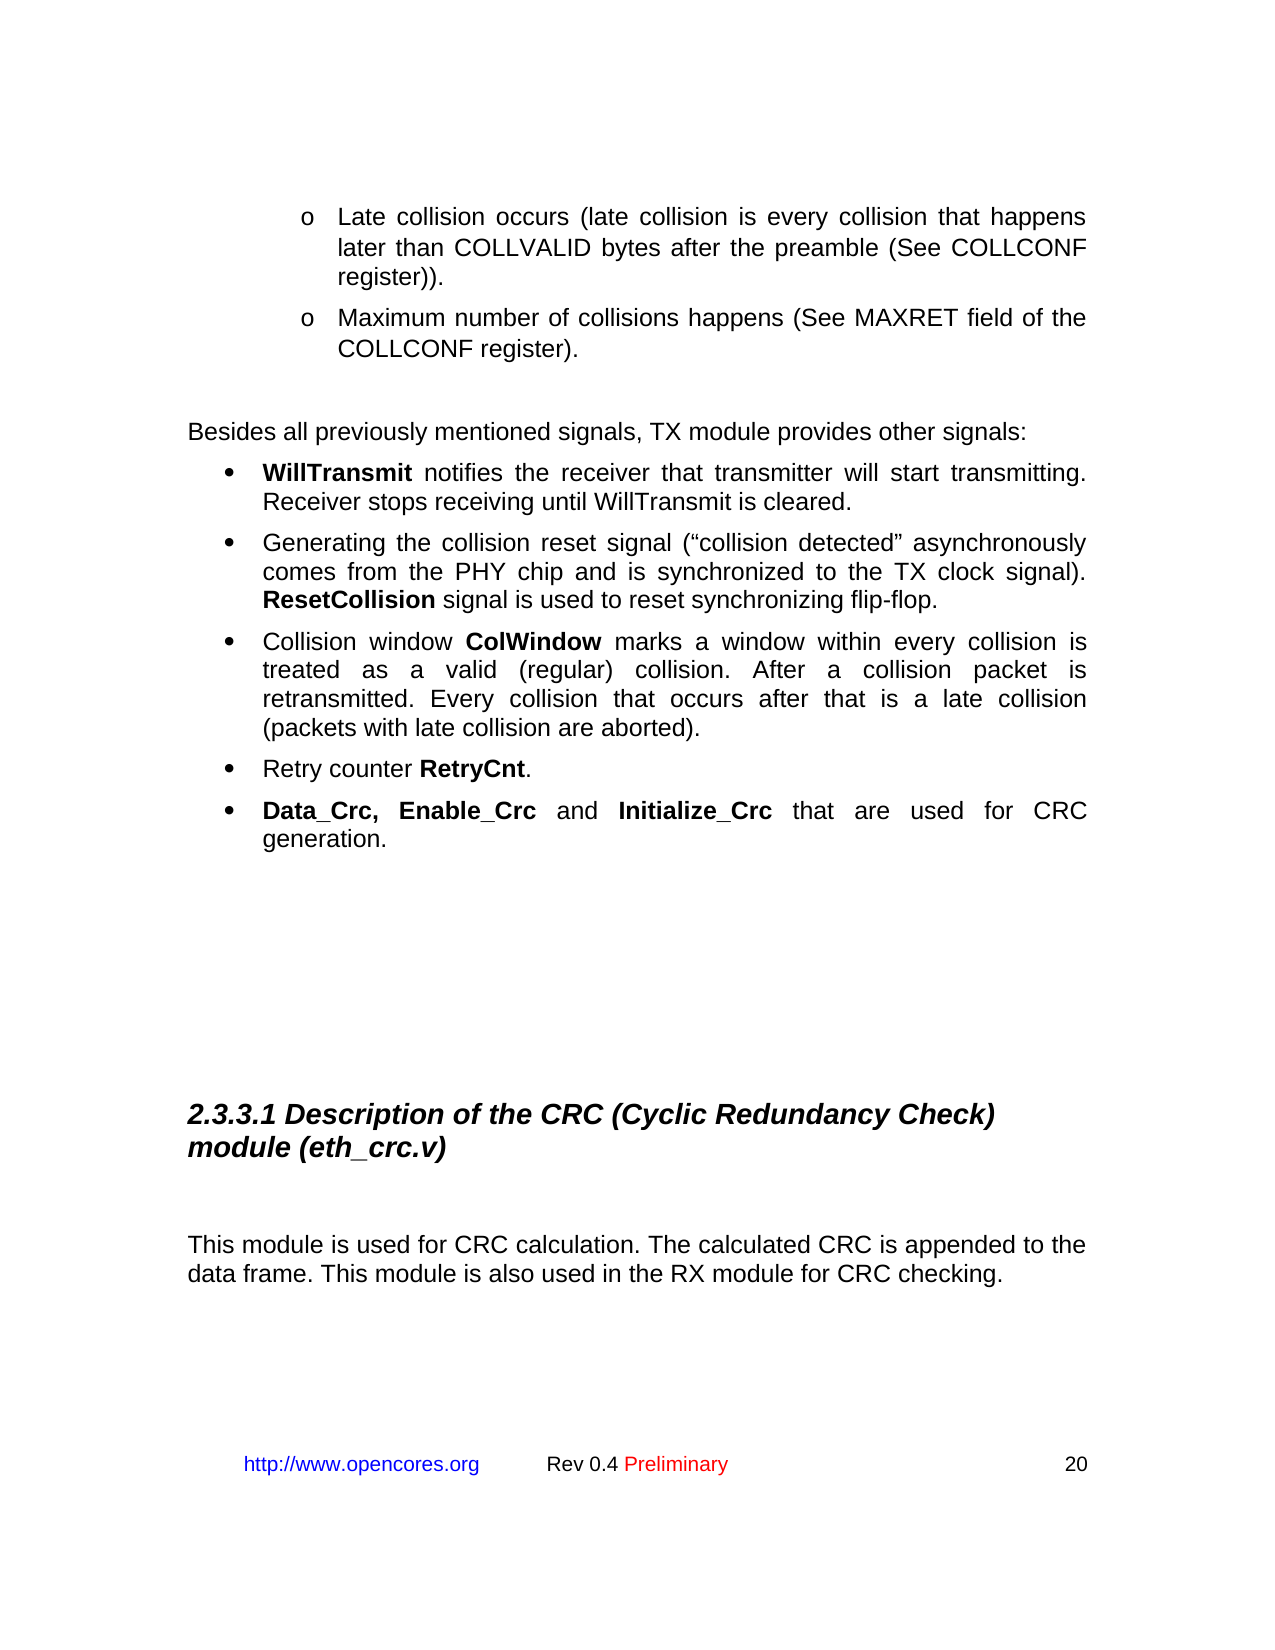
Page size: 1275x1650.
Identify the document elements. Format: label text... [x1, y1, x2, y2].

text Besides all previously mentioned signals, TX module provides other signals: [187, 416, 1088, 445]
list Collision window ColWindow marks a window within every collision is treated as a valid (regular) collision. After a collision packet is retransmitted. Every collision that occurs after that is a late collision (packets with late collision are aborted). [225, 627, 1088, 742]
list WillTransmit notifies the receiver that transmitter will start transmitting. Receiver stops receiving until WillTransmit is cleared. [225, 458, 1088, 515]
list Maximum number of collisions happens (See MAXRET field of the COLLCONF register). [300, 303, 1088, 363]
list Retry counter RetryCnt. [225, 754, 1088, 783]
list Data_Crc, Enable_Crc and Initialize_Crc that are used for CRC generation. [225, 796, 1088, 853]
list Generating the collision reset signal (“collision detected” asynchronously comes from the PHY chip and is synchronized to the TX clock signal). ResetCollision signal is used to reset synchronizing flip-flop. [225, 528, 1088, 614]
subtitle 2.3.3.1 Description of the CRC (Cyclic Redundancy Check) module (eth_crc.v) [187, 1097, 1088, 1164]
list Late collision occurs (late collision is every collision that happens later than COLLVALID bytes after the preamble (See COLLCONF register)). [300, 202, 1088, 291]
text This module is used for CRC calculation. The calculated CRC is appended to the data frame. This module is also used in the RX module for CRC checking. [187, 1230, 1088, 1288]
